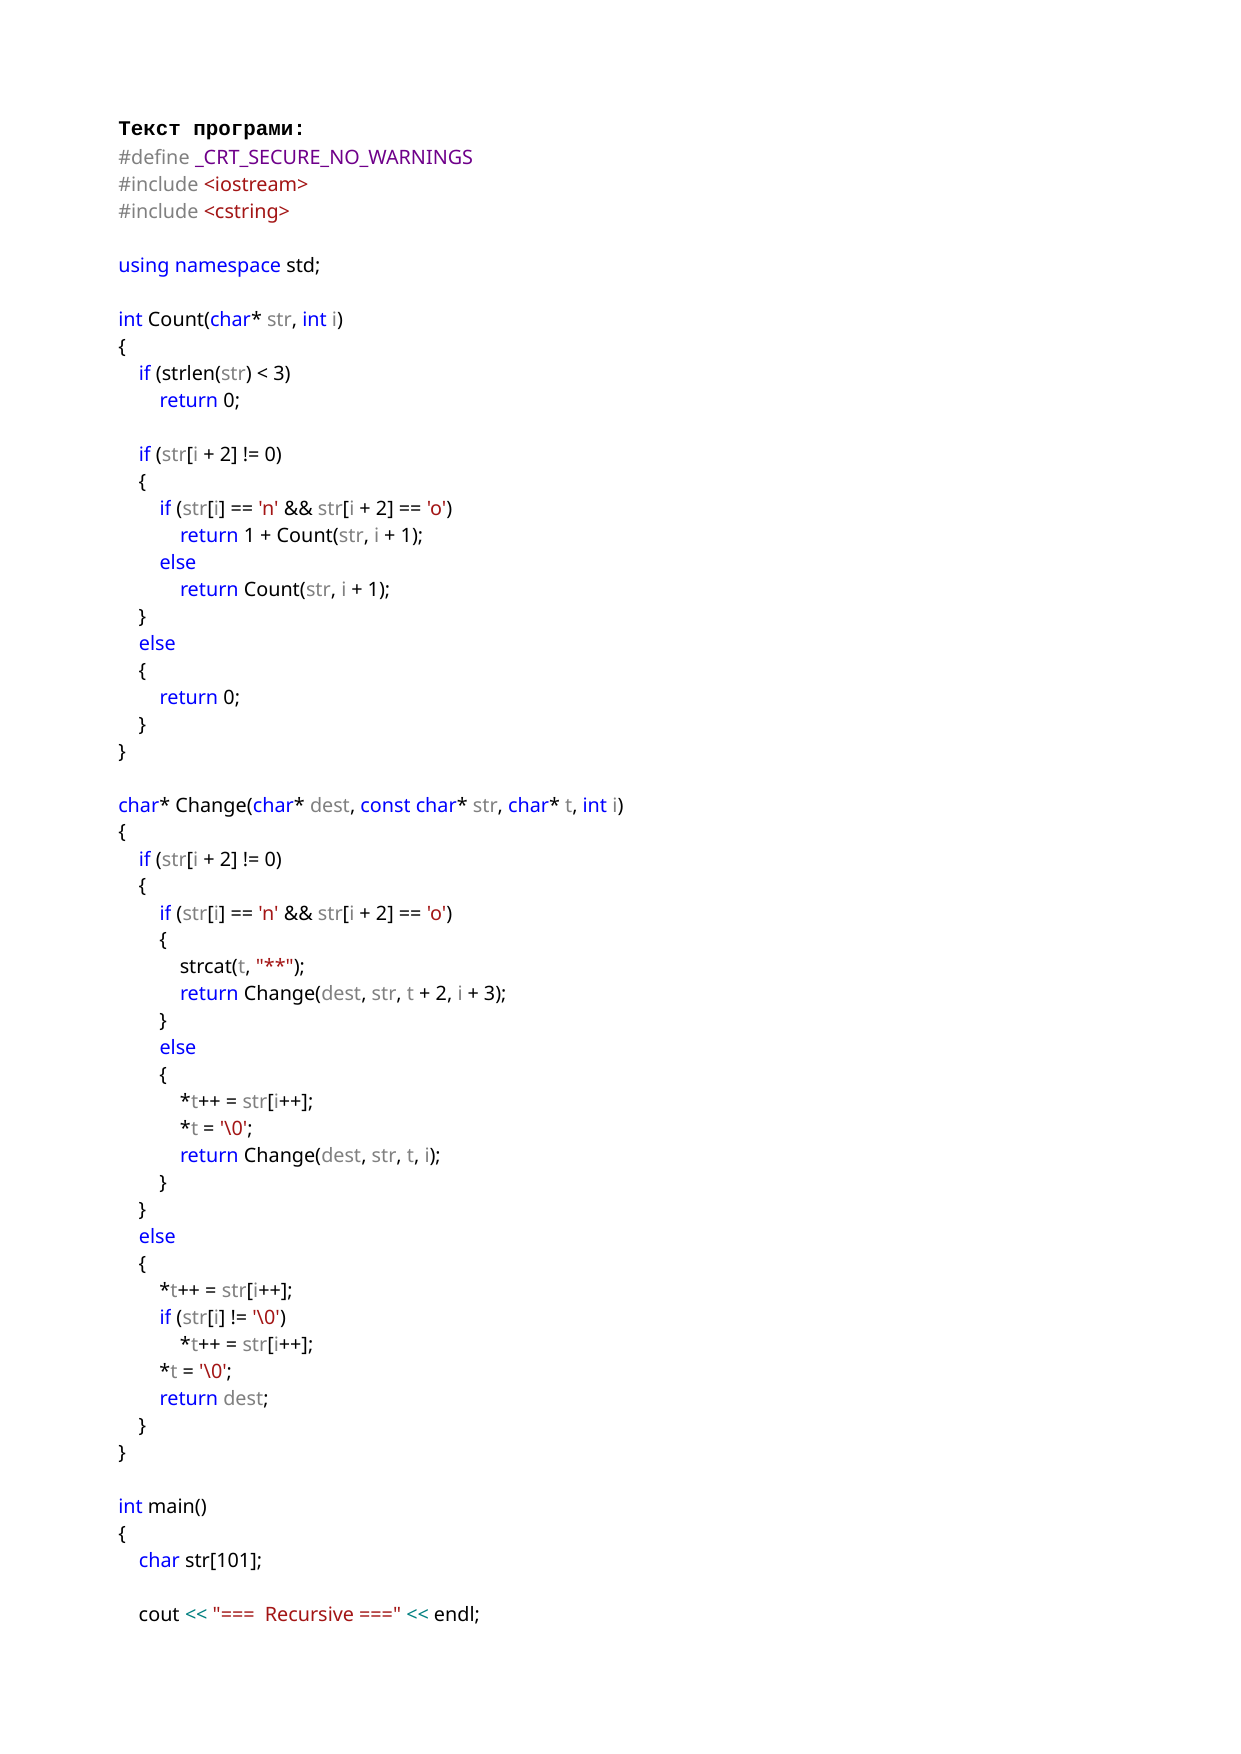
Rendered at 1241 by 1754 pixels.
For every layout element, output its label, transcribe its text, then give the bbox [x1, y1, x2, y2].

text else [118, 629, 1122, 656]
text { [118, 818, 1122, 845]
text if (str[i + 2] != 0) [118, 845, 1122, 872]
text else [118, 548, 1122, 575]
text } [118, 602, 1122, 629]
text char* Change(char* dest, const char* str, char* t, int i) [118, 791, 1122, 818]
text return Change(dest, str, t, i); [118, 1142, 1122, 1168]
text { [118, 467, 1122, 494]
text strcat(t, "**"); [118, 953, 1122, 980]
text cout << "=== Recursive ===" << endl; [118, 1600, 1122, 1627]
text #include <cstring> [118, 197, 1122, 224]
text using namespace std; [118, 251, 1122, 278]
text } [118, 1196, 1122, 1222]
text return Count(str, i + 1); [118, 575, 1122, 602]
text { [118, 1519, 1122, 1546]
text return 0; [118, 386, 1122, 413]
text } [118, 1168, 1122, 1196]
text } [118, 710, 1122, 737]
text { [118, 872, 1122, 899]
text { [118, 1061, 1122, 1088]
text *t = '\0'; [118, 1357, 1122, 1384]
text if (str[i] == 'n' && str[i + 2] == 'o') [118, 899, 1122, 926]
text char str[101]; [118, 1546, 1122, 1573]
text if (str[i] == 'n' && str[i + 2] == 'o') [118, 494, 1122, 521]
text { [118, 332, 1122, 359]
text } [118, 1411, 1122, 1438]
text if (str[i] != '\0') [118, 1303, 1122, 1330]
text #define _CRT_SECURE_NO_WARNINGS [118, 143, 1122, 170]
text if (strlen(str) < 3) [118, 359, 1122, 386]
text int Count(char* str, int i) [118, 305, 1122, 332]
text } [118, 1438, 1122, 1465]
text return 0; [118, 683, 1122, 710]
text *t++ = str[i++]; [118, 1330, 1122, 1357]
text } [118, 1007, 1122, 1034]
text else [118, 1034, 1122, 1061]
text } [118, 737, 1122, 764]
text *t = '\0'; [118, 1114, 1122, 1142]
text { [118, 926, 1122, 953]
text return dest; [118, 1384, 1122, 1411]
text { [118, 656, 1122, 683]
text else [118, 1222, 1122, 1249]
text return Change(dest, str, t + 2, i + 3); [118, 980, 1122, 1007]
text return 1 + Count(str, i + 1); [118, 521, 1122, 548]
text *t++ = str[i++]; [118, 1088, 1122, 1114]
text int main() [118, 1492, 1122, 1519]
text #include <iostream> [118, 170, 1122, 197]
text if (str[i + 2] != 0) [118, 440, 1122, 467]
text *t++ = str[i++]; [118, 1276, 1122, 1303]
text Текст програми: [118, 118, 1122, 142]
text { [118, 1249, 1122, 1276]
